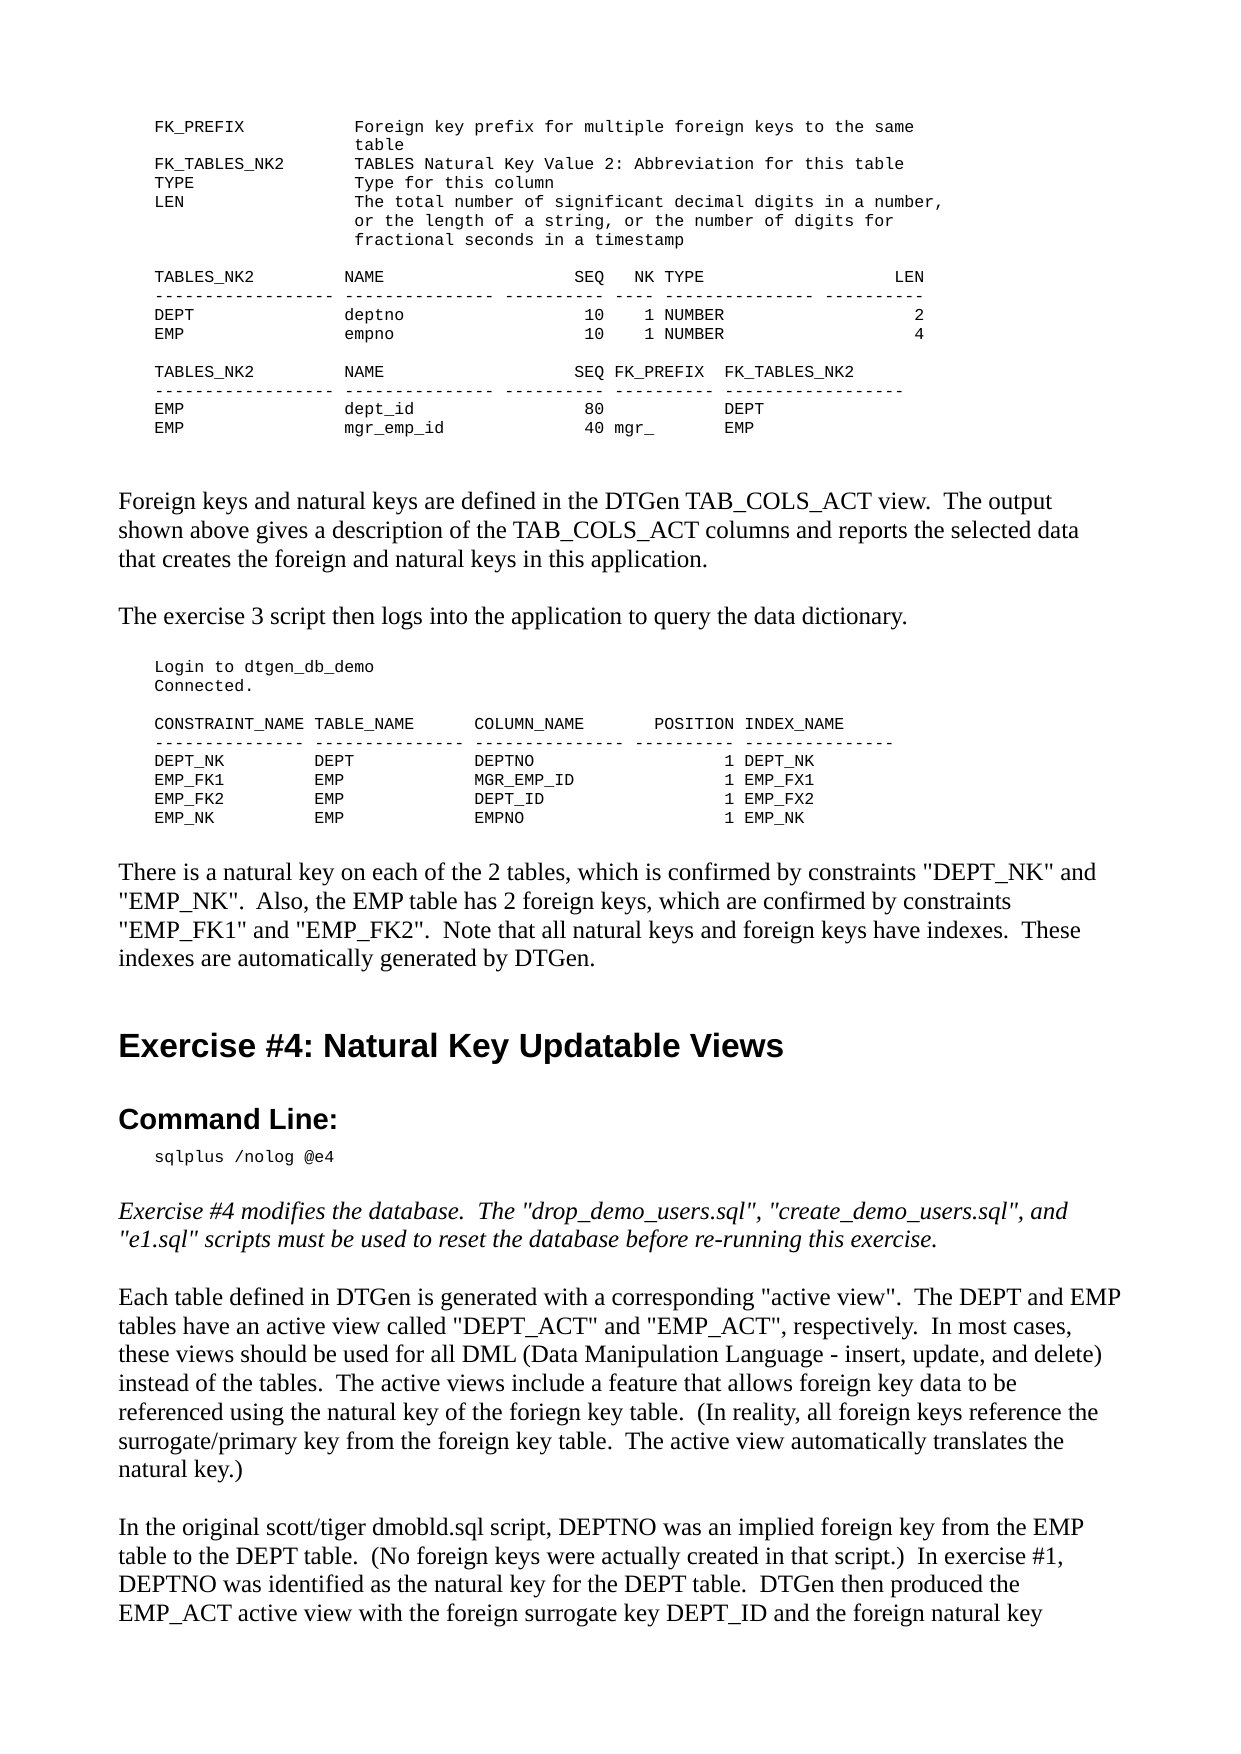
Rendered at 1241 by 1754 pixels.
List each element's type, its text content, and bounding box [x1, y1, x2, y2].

text Exercise #4 modifies the database. The "drop_demo_users.sql", "create_demo_users.sql", and "e1.sql" scripts must be used to reset the database before re-running this exercise. [118, 1196, 1122, 1253]
text EMP_FK2 EMP DEPT_ID 1 EMP_FX2 [154, 791, 1086, 809]
text EMP empno 10 1 NUMBER 4 [154, 326, 1086, 344]
text EMP_NK EMP EMPNO 1 EMP_NK [154, 809, 1086, 828]
text EMP_FK1 EMP MGR_EMP_ID 1 EMP_FX1 [154, 772, 1086, 791]
text Foreign keys and natural keys are defined in the DTGen TAB_COLS_ACT view. The output shown above gives a description of the TAB_COLS_ACT columns and reports the selected data that creates the foreign and natural keys in this application. [118, 486, 1122, 572]
text Login to dtgen_db_demo [154, 659, 1086, 678]
text table [154, 137, 1086, 156]
text ------------------ --------------- ---------- ---------- ------------------ [154, 382, 1086, 401]
text TABLES_NK2 NAME SEQ NK TYPE LEN [154, 269, 1086, 288]
text sqlplus /nolog @e4 [154, 1148, 1086, 1167]
text CONSTRAINT_NAME TABLE_NAME COLUMN_NAME POSITION INDEX_NAME [154, 715, 1086, 734]
text TABLES_NK2 NAME SEQ FK_PREFIX FK_TABLES_NK2 [154, 363, 1086, 382]
text Each table defined in DTGen is generated with a corresponding "active view". The DEPT and EMP tables have an active view called "DEPT_ACT" and "EMP_ACT", respectively. In most cases, these views should be used for all DML (Data Manipulation Language - insert, update, and delete) instead of the tables. The active views include a feature that allows foreign key data to be referenced using the natural key of the foriegn key table. (In reality, all foreign keys reference the surrogate/primary key from the foreign key table. The active view automatically translates the natural key.) [118, 1282, 1122, 1483]
text TYPE Type for this column [154, 175, 1086, 193]
text LEN The total number of significant decimal digits in a number, [154, 193, 1086, 212]
text FK_PREFIX Foreign key prefix for multiple foreign keys to the same [154, 118, 1086, 137]
text fractional seconds in a timestamp [154, 231, 1086, 250]
text or the length of a string, or the number of digits for [154, 212, 1086, 231]
text EMP mgr_emp_id 40 mgr_ EMP [154, 420, 1086, 439]
text --------------- --------------- --------------- ---------- --------------- [154, 734, 1086, 753]
text EMP dept_id 80 DEPT [154, 401, 1086, 420]
text DEPT deptno 10 1 NUMBER 2 [154, 307, 1086, 326]
text The exercise 3 script then logs into the application to query the data dictionary. [118, 601, 1122, 630]
text In the original scott/tiger dmobld.sql script, DEPTNO was an implied foreign key from the EMP table to the DEPT table. (No foreign keys were actually created in that script.) In exercise #1, DEPTNO was identified as the natural key for the DEPT table. DTGen then produced the EMP_ACT active view with the foreign surrogate key DEPT_ID and the foreign natural key [118, 1512, 1122, 1627]
subtitle Command Line: [118, 1102, 1122, 1136]
text Connected. [154, 678, 1086, 696]
subtitle Exercise #4: Natural Key Updatable Views [118, 1026, 1122, 1064]
text There is a natural key on each of the 2 tables, which is confirmed by constraints "DEPT_NK" and "EMP_NK". Also, the EMP table has 2 foreign keys, which are confirmed by constraints "EMP_FK1" and "EMP_FK2". Note that all natural keys and foreign keys have indexes. These indexes are automatically generated by DTGen. [118, 857, 1122, 972]
text FK_TABLES_NK2 TABLES Natural Key Value 2: Abbreviation for this table [154, 156, 1086, 175]
text DEPT_NK DEPT DEPTNO 1 DEPT_NK [154, 753, 1086, 772]
text ------------------ --------------- ---------- ---- --------------- ---------- [154, 288, 1086, 307]
